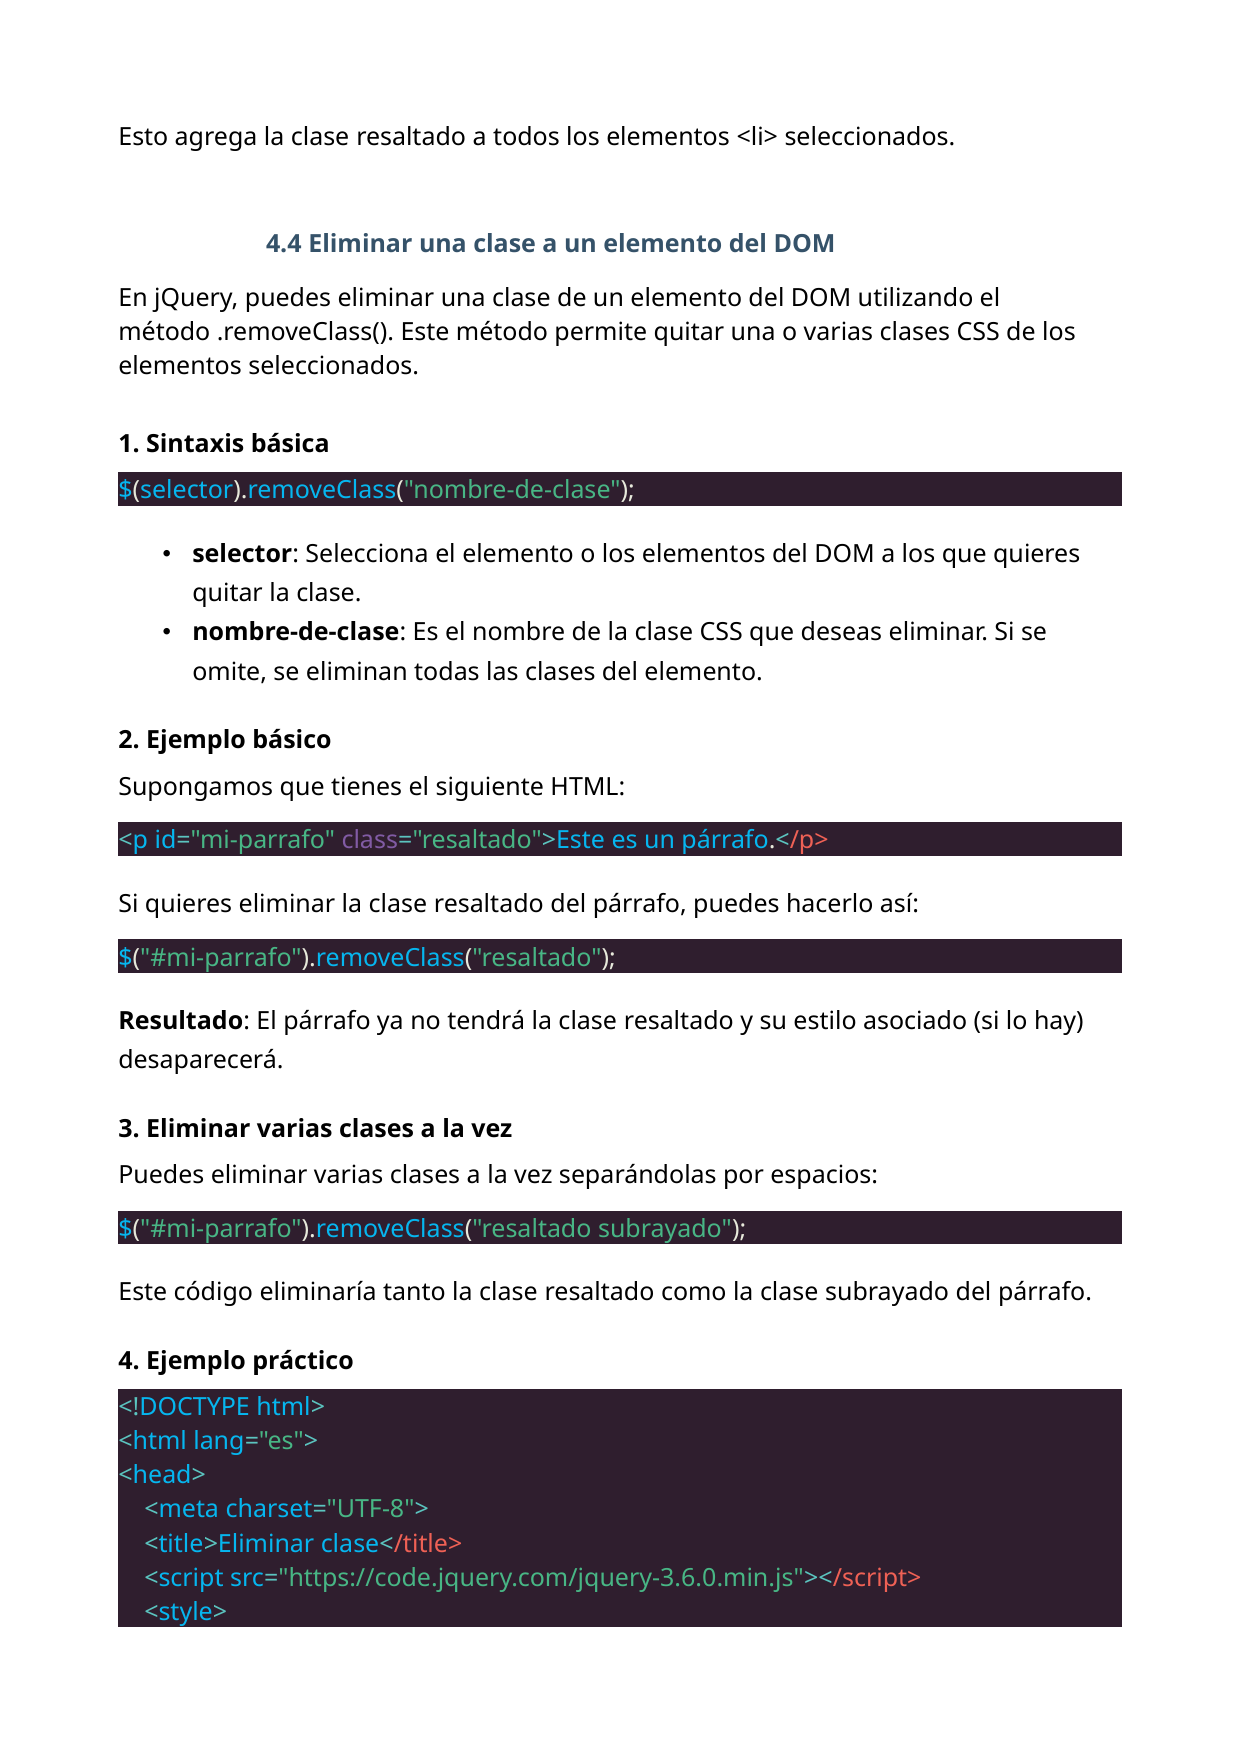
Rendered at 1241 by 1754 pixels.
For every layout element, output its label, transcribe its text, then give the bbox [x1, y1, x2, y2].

subtitle 1. Sintaxis básica [118, 426, 1122, 460]
text Esto agrega la clase resaltado a todos los elementos <li> seleccionados. [118, 118, 1122, 152]
text Este código eliminaría tanto la clase resaltado como la clase subrayado del párrafo. [118, 1274, 1122, 1308]
text <title>Eliminar clase</title> [118, 1525, 1122, 1559]
text <head> [118, 1457, 1122, 1491]
subtitle 2. Ejemplo básico [118, 722, 1122, 756]
list selector: Selecciona el elemento o los elementos del DOM a los que quieres quitar la clase. [162, 536, 1122, 609]
text <p id="mi-parrafo" class="resaltado">Este es un párrafo.</p> [118, 822, 1122, 856]
list nombre-de-clase: Es el nombre de la clase CSS que deseas eliminar. Si se omite, se eliminan todas las clases del elemento. [162, 614, 1122, 687]
subtitle 4. Ejemplo práctico [118, 1342, 1122, 1376]
text $(selector).removeClass("nombre-de-clase"); [118, 472, 1122, 506]
text <meta charset="UTF-8"> [118, 1491, 1122, 1525]
text <style> [118, 1593, 1122, 1627]
text Resultado: El párrafo ya no tendrá la clase resaltado y su estilo asociado (si lo hay) desaparecerá. [118, 1003, 1122, 1076]
text $("#mi-parrafo").removeClass("resaltado"); [118, 939, 1122, 973]
text <script src="https://code.jquery.com/jquery-3.6.0.min.js"></script> [118, 1559, 1122, 1593]
subtitle 3. Eliminar varias clases a la vez [118, 1110, 1122, 1144]
text Puedes eliminar varias clases a la vez separándolas por espacios: [118, 1157, 1122, 1191]
text En jQuery, puedes eliminar una clase de un elemento del DOM utilizando el método .removeClass(). Este método permite quitar una o varias clases CSS de los elementos seleccionados. [118, 279, 1122, 382]
text Supongamos que tienes el siguiente HTML: [118, 768, 1122, 802]
text <html lang="es"> [118, 1423, 1122, 1457]
text Si quieres eliminar la clase resaltado del párrafo, puedes hacerlo así: [118, 885, 1122, 919]
list Eliminar una clase a un elemento del DOM [118, 226, 1122, 260]
text <!DOCTYPE html> [118, 1389, 1122, 1423]
text $("#mi-parrafo").removeClass("resaltado subrayado"); [118, 1211, 1122, 1244]
